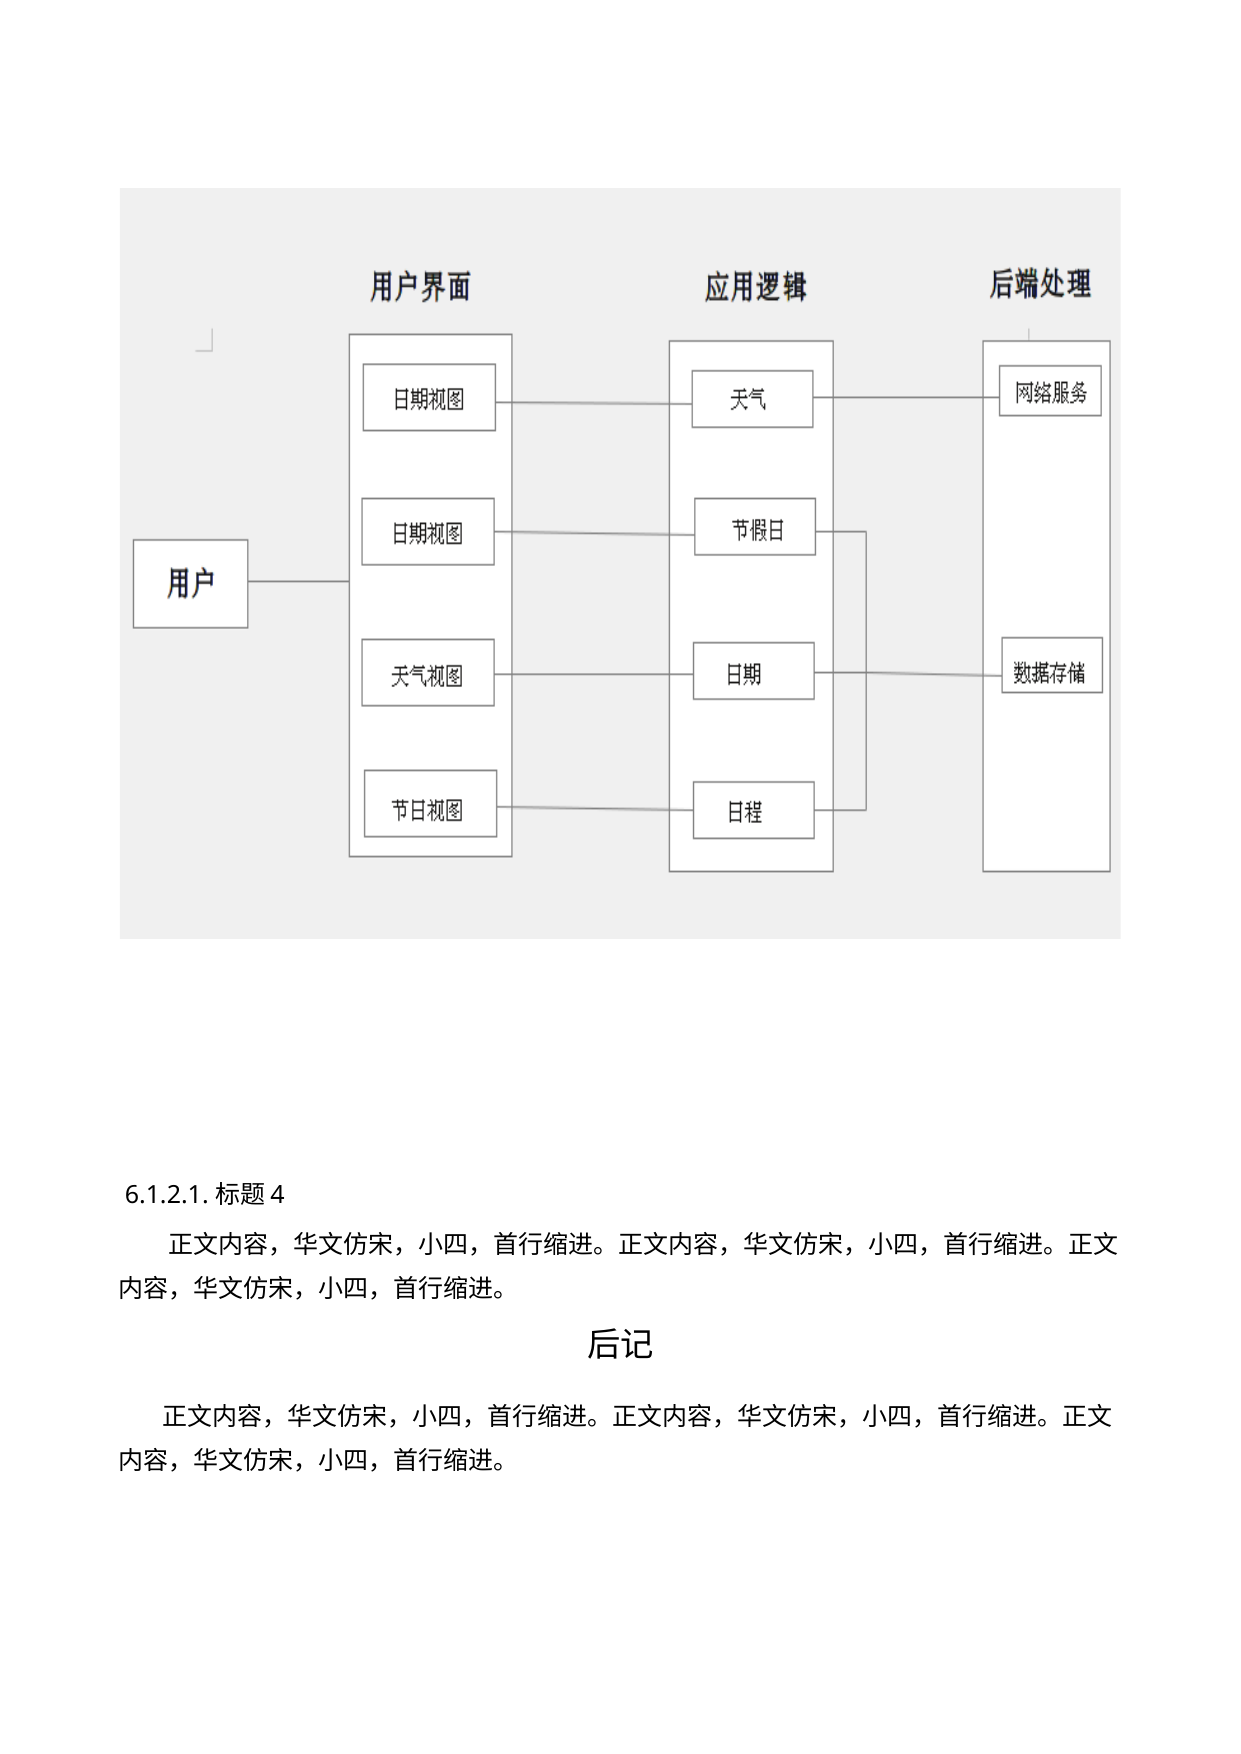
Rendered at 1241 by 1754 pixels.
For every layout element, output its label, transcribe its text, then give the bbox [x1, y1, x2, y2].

picture [119, 188, 1121, 939]
text 正文内容，华文仿宋，小四，首行缩进。正文内容，华文仿宋，小四，首行缩进。正文内容，华文仿宋，小四，首行缩进。 [118, 1397, 1122, 1476]
subtitle 后记 [118, 1318, 1122, 1366]
subtitle 标题4 [118, 1175, 1122, 1211]
text 正文内容，华文仿宋，小四，首行缩进。正文内容，华文仿宋，小四，首行缩进。正文内容，华文仿宋，小四，首行缩进。 [118, 1225, 1122, 1304]
